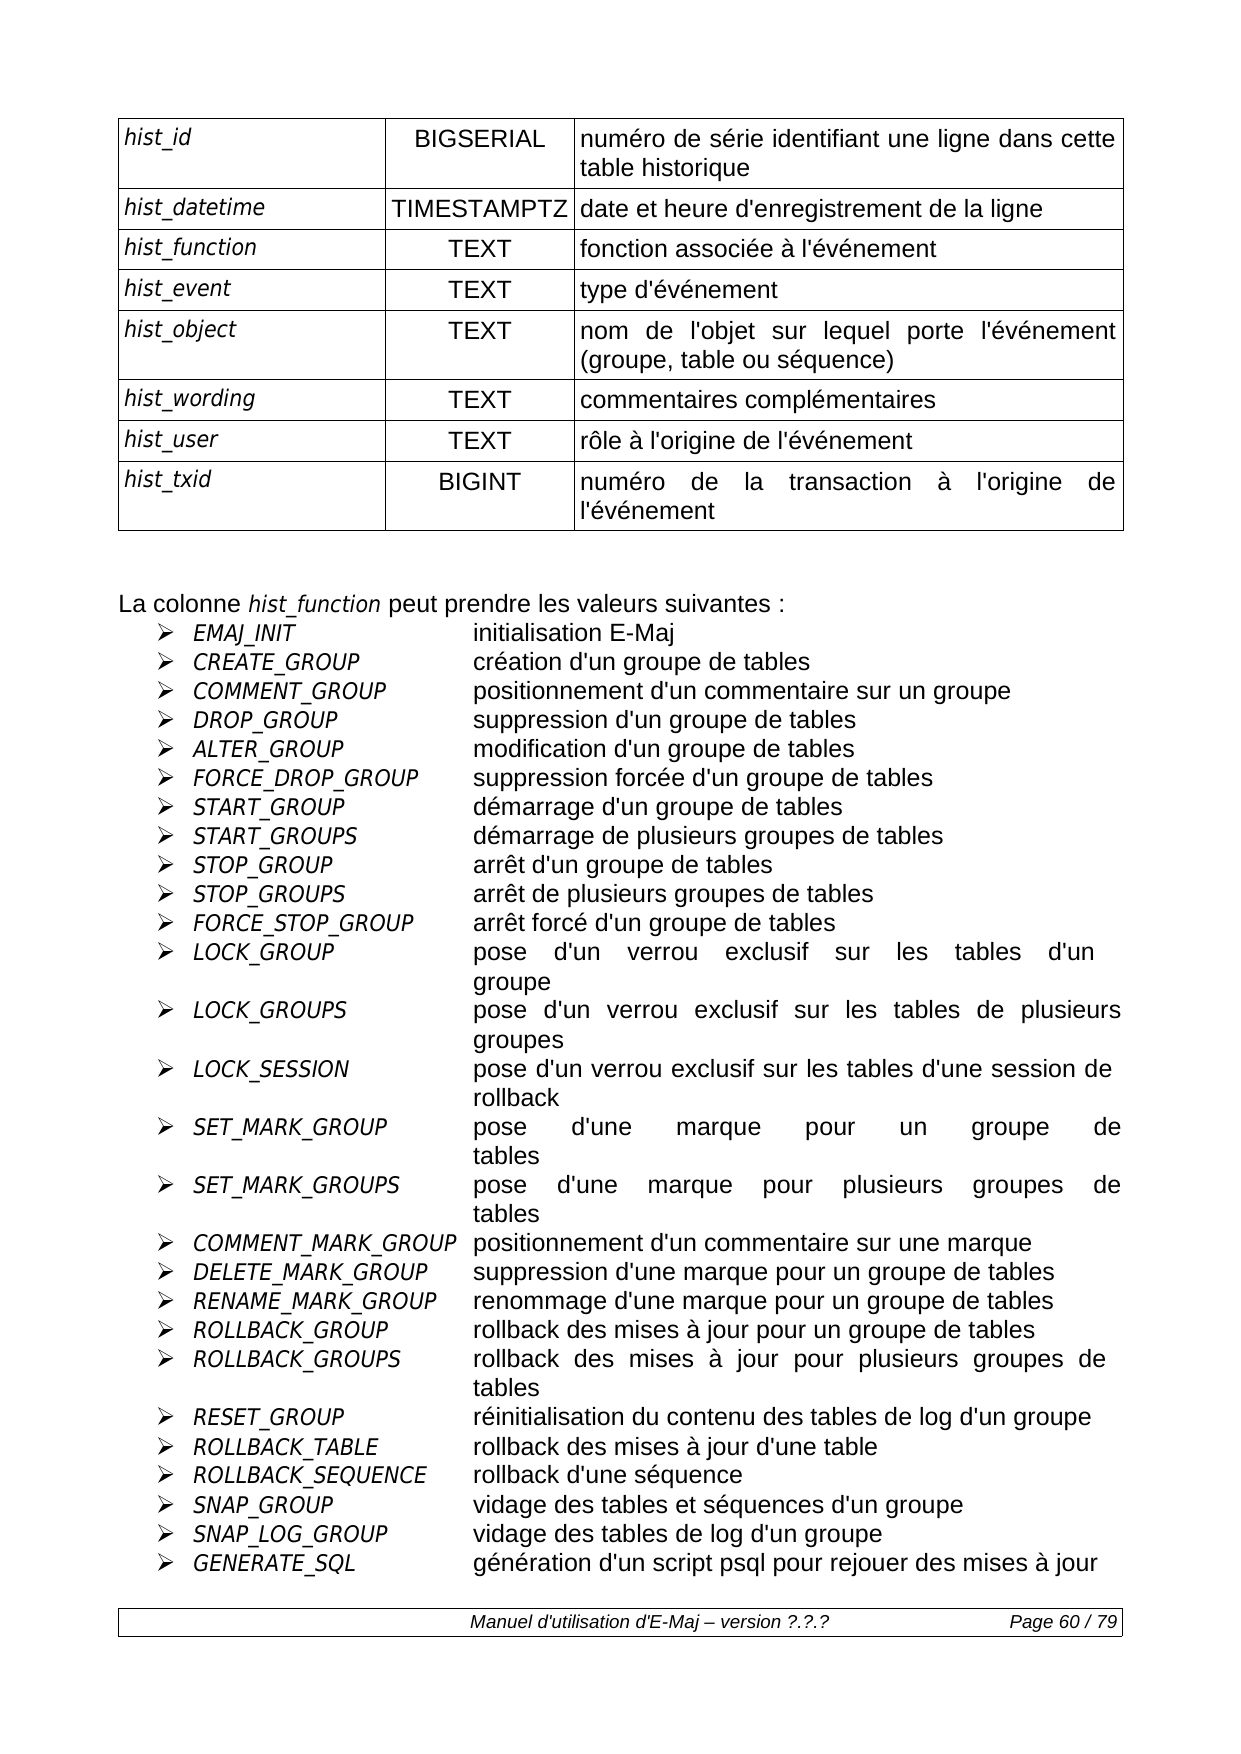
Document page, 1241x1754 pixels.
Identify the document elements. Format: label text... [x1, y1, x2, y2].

list START_GROUP démarrage d'un groupe de tables [156, 792, 1122, 821]
list DROP_GROUP suppression d'un groupe de tables [156, 705, 1122, 734]
list ROLLBACK_TABLE rollback des mises à jour d'une table [156, 1431, 1122, 1460]
list DELETE_MARK_GROUP suppression d'une marque pour un groupe de tables [156, 1257, 1122, 1286]
table_cell TEXT [386, 421, 574, 461]
list LOCK_GROUPS pose d'un verrou exclusif sur les tables de plusieurs groupes [156, 995, 1122, 1053]
table_cell numéro de série identifiant une ligne dans cette table historique [575, 119, 1123, 188]
table_cell hist_object [119, 311, 385, 379]
list STOP_GROUP arrêt d'un groupe de tables [156, 850, 1122, 879]
table_cell date et heure d'enregistrement de la ligne [575, 189, 1123, 228]
list ROLLBACK_GROUP rollback des mises à jour pour un groupe de tables [156, 1315, 1122, 1344]
table_cell numéro de la transaction à l'origine de l'événement [575, 462, 1123, 530]
table_cell TIMESTAMPTZ [386, 189, 574, 228]
list SNAP_LOG_GROUP vidage des tables de log d'un groupe [156, 1518, 1122, 1548]
table_cell BIGINT [386, 462, 574, 530]
list ALTER_GROUP modification d'un groupe de tables [156, 734, 1122, 763]
list CREATE_GROUP création d'un groupe de tables [156, 647, 1122, 676]
text La colonne hist_function peut prendre les valeurs suivantes : [118, 588, 1122, 618]
table_cell nom de l'objet sur lequel porte l'événement (groupe, table ou séquence) [575, 311, 1123, 379]
table_cell type d'événement [575, 270, 1123, 310]
table_cell TEXT [386, 380, 574, 420]
table_cell hist_event [119, 270, 385, 310]
list RESET_GROUP réinitialisation du contenu des tables de log d'un groupe [156, 1402, 1122, 1431]
list EMAJ_INIT initialisation E-Maj [156, 618, 1122, 647]
list SET_MARK_GROUPS pose d'une marque pour plusieurs groupes de tables [156, 1170, 1122, 1228]
list FORCE_STOP_GROUP arrêt forcé d'un groupe de tables [156, 908, 1122, 937]
list GENERATE_SQL génération d'un script psql pour rejouer des mises à jour [156, 1548, 1122, 1577]
list SET_MARK_GROUP pose d'une marque pour un groupe de tables [156, 1112, 1122, 1170]
table_cell hist_id [119, 119, 385, 188]
table_cell hist_datetime [119, 189, 385, 228]
table_cell TEXT [386, 270, 574, 310]
list ROLLBACK_SEQUENCE rollback d'une séquence [156, 1460, 1122, 1489]
list SNAP_GROUP vidage des tables et séquences d'un groupe [156, 1489, 1122, 1518]
table_cell hist_user [119, 421, 385, 461]
table_cell hist_wording [119, 380, 385, 420]
table_cell hist_txid [119, 462, 385, 530]
table_cell fonction associée à l'événement [575, 230, 1123, 269]
table_cell hist_function [119, 230, 385, 269]
table_cell TEXT [386, 311, 574, 379]
list COMMENT_GROUP positionnement d'un commentaire sur un groupe [156, 676, 1122, 705]
list COMMENT_MARK_GROUP positionnement d'un commentaire sur une marque [156, 1228, 1122, 1257]
list LOCK_GROUP pose d'un verrou exclusif sur les tables d'un groupe [156, 937, 1122, 995]
list ROLLBACK_GROUPS rollback des mises à jour pour plusieurs groupes de tables [156, 1344, 1122, 1402]
table_cell TEXT [386, 230, 574, 269]
list STOP_GROUPS arrêt de plusieurs groupes de tables [156, 879, 1122, 908]
table_cell commentaires complémentaires [575, 380, 1123, 420]
list LOCK_SESSION pose d'un verrou exclusif sur les tables d'une session de rollback [156, 1053, 1122, 1112]
table_cell BIGSERIAL [386, 119, 574, 188]
list FORCE_DROP_GROUP suppression forcée d'un groupe de tables [156, 763, 1122, 792]
list RENAME_MARK_GROUP renommage d'une marque pour un groupe de tables [156, 1286, 1122, 1315]
table_cell rôle à l'origine de l'événement [575, 421, 1123, 461]
list START_GROUPS démarrage de plusieurs groupes de tables [156, 821, 1122, 850]
